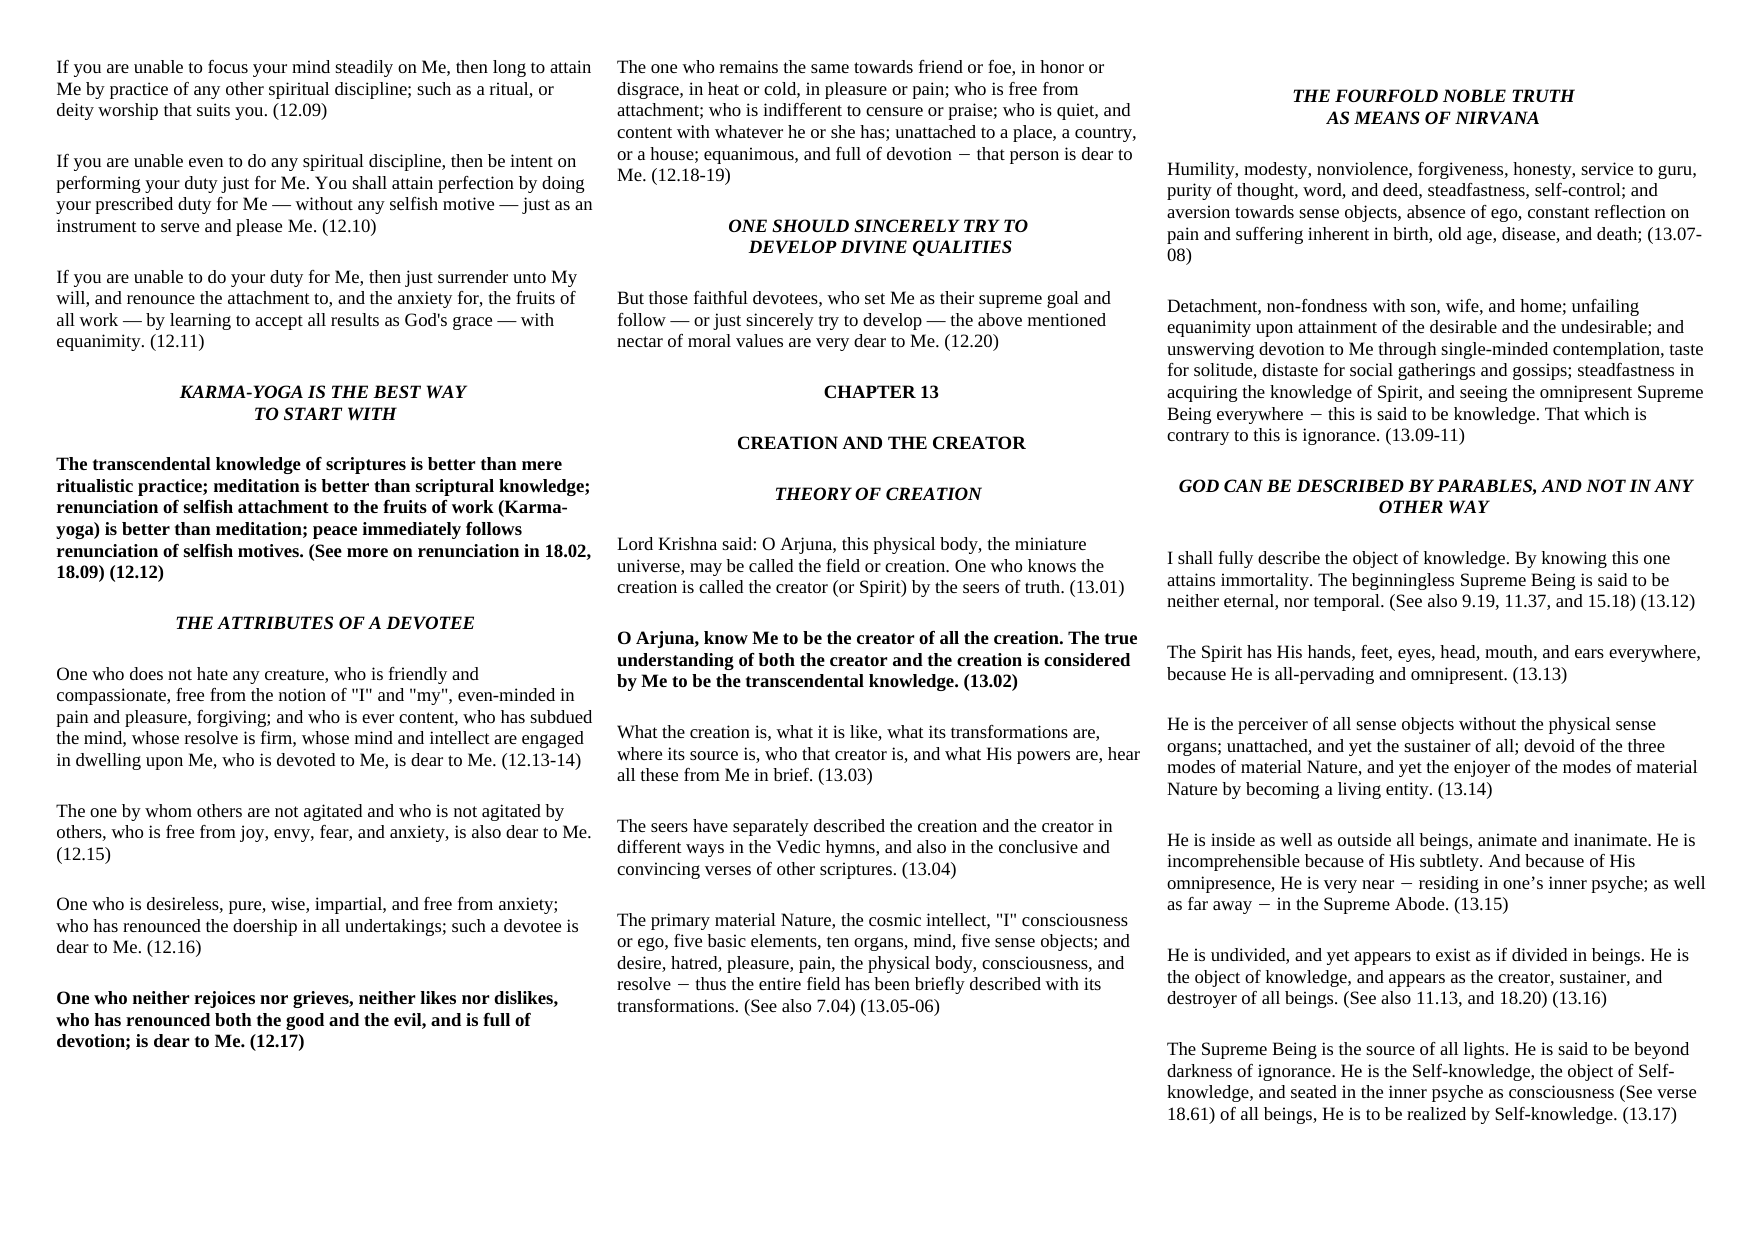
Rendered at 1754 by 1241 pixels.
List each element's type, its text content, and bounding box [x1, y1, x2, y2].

text Lord Krishna said: O Arjuna, this physical body, the miniature universe, may be called the field or creation. One who knows the creation is called the creator (or Spirit) by the seers of truth. (13.01) [617, 533, 1146, 598]
text Humility, modesty, nonviolence, forgiveness, honesty, service to guru, purity of thought, word, and deed, steadfastness, self-control; and aversion towards sense objects, absence of ego, constant reflection on pain and suffering inherent in birth, old age, disease, and death; (13.07-08) [1167, 158, 1706, 266]
text The Supreme Being is the source of all lights. He is said to be beyond darkness of ignorance. He is the Self-knowledge, the object of Self-knowledge, and seated in the inner psyche as consciousness (See verse 18.61) of all beings, He is to be realized by Self-knowledge. (13.17) [1167, 1038, 1706, 1124]
text Detachment, non-fondness with son, wife, and home; unfailing equanimity upon attainment of the desirable and the undesirable; and unswerving devotion to Me through single-minded contemplation, taste for solitude, distaste for social gatherings and gossips; steadfastness in acquiring the knowledge of Spirit, and seeing the omnipresent Supreme Being everywhere  this is said to be knowledge. That which is contrary to this is ignorance. (13.09-11) [1167, 295, 1706, 446]
text He is the perceiver of all sense objects without the physical sense organs; unattached, and yet the sustainer of all; devoid of the three modes of material Nature, and yet the enjoyer of the modes of material Nature by becoming a living entity. (13.14) [1167, 713, 1706, 799]
text The one by whom others are not agitated and who is not agitated by others, who is free from joy, envy, fear, and anxiety, is also dear to Me. (12.15) [56, 799, 596, 864]
text THE ATTRIBUTES OF A DEVOTEE [56, 612, 596, 633]
text CHAPTER 13 [617, 381, 1146, 402]
text GOD CAN BE DESCRIBED BY PARABLES, AND NOT IN ANY OTHER WAY [1167, 475, 1706, 518]
text O Arjuna, know Me to be the creator of all the creation. The true understanding of both the creator and the creation is considered by Me to be the transcendental knowledge. (13.02) [617, 627, 1146, 692]
text He is inside as well as outside all beings, animate and inanimate. He is incomprehensible because of His subtlety. And because of His omnipresence, He is very near  residing in one’s inner psyche; as well as far away  in the Supreme Abode. (13.15) [1167, 829, 1706, 915]
text He is undivided, and yet appears to exist as if divided in beings. He is the object of knowledge, and appears as the creator, sustainer, and destroyer of all beings. (See also 11.13, and 18.20) (13.16) [1167, 944, 1706, 1009]
text I shall fully describe the object of knowledge. By knowing this one attains immortality. The beginningless Supreme Being is said to be neither eternal, nor temporal. (See also 9.19, 11.37, and 15.18) (13.12) [1167, 547, 1706, 612]
text KARMA-YOGA IS THE BEST WAY TO START WITH [56, 381, 596, 424]
text But those faithful devotees, who set Me as their supreme goal and follow — or just sincerely try to develop — the above mentioned nectar of moral values are very dear to Me. (12.20) [617, 287, 1146, 352]
text THE FOURFOLD NOBLE TRUTH AS MEANS OF NIRVANA [1167, 85, 1706, 128]
text The one who remains the same towards friend or foe, in honor or disgrace, in heat or cold, in pleasure or pain; who is free from attachment; who is indifferent to censure or praise; who is quiet, and content with whatever he or she has; unattached to a place, a country, or a house; equanimous, and full of devotion  that person is dear to Me. (12.18-19) [617, 56, 1146, 186]
text THEORY OF CREATION [617, 482, 1146, 504]
text ONE SHOULD SINCERELY TRY TO DEVELOP DIVINE QUALITIES [617, 215, 1146, 258]
text One who neither rejoices nor grieves, neither likes nor dislikes, who has renounced both the good and the evil, and is full of devotion; is dear to Me. (12.17) [56, 987, 596, 1052]
text One who does not hate any creature, who is friendly and compassionate, free from the notion of "I" and "my", even-minded in pain and pleasure, forgiving; and who is ever content, who has subdued the mind, whose resolve is firm, whose mind and intellect are engaged in dwelling upon Me, who is devoted to Me, is dear to Me. (12.13-14) [56, 662, 596, 770]
text If you are unable to do your duty for Me, then just surrender unto My will, and renounce the attachment to, and the anxiety for, the fruits of all work — by learning to accept all results as God's grace — with equanimity. (12.11) [56, 266, 596, 352]
text What the creation is, what it is like, what its transformations are, where its source is, who that creator is, and what His powers are, hear all these from Me in brief. (13.03) [617, 721, 1146, 786]
text The Spirit has His hands, feet, eyes, head, mouth, and ears everywhere, because He is all-pervading and omnipresent. (13.13) [1167, 641, 1706, 684]
text If you are unable to focus your mind steadily on Me, then long to attain Me by practice of any other spiritual discipline; such as a ritual, or deity worship that suits you. (12.09) [56, 56, 596, 121]
text If you are unable even to do any spiritual discipline, then be intent on performing your duty just for Me. You shall attain perfection by doing your prescribed duty for Me — without any selfish motive — just as an instrument to serve and please Me. (12.10) [56, 150, 596, 236]
text The primary material Nature, the cosmic intellect, "I" consciousness or ego, five basic elements, ten organs, mind, five sense objects; and desire, hatred, pleasure, pain, the physical body, consciousness, and resolve  thus the entire field has been briefly described with its transformations. (See also 7.04) (13.05-06) [617, 908, 1146, 1016]
text CREATION AND THE CREATOR [617, 432, 1146, 453]
text The transcendental knowledge of scriptures is better than mere ritualistic practice; meditation is better than scriptural knowledge; renunciation of selfish attachment to the fruits of work (Karma-yoga) is better than meditation; peace immediately follows renunciation of selfish motives. (See more on renunciation in 18.02, 18.09) (12.12) [56, 453, 596, 583]
text The seers have separately described the creation and the creator in different ways in the Vedic hymns, and also in the conclusive and convincing verses of other scriptures. (13.04) [617, 815, 1146, 879]
text One who is desireless, pure, wise, impartial, and free from anxiety; who has renounced the doership in all undertakings; such a devotee is dear to Me. (12.16) [56, 893, 596, 958]
